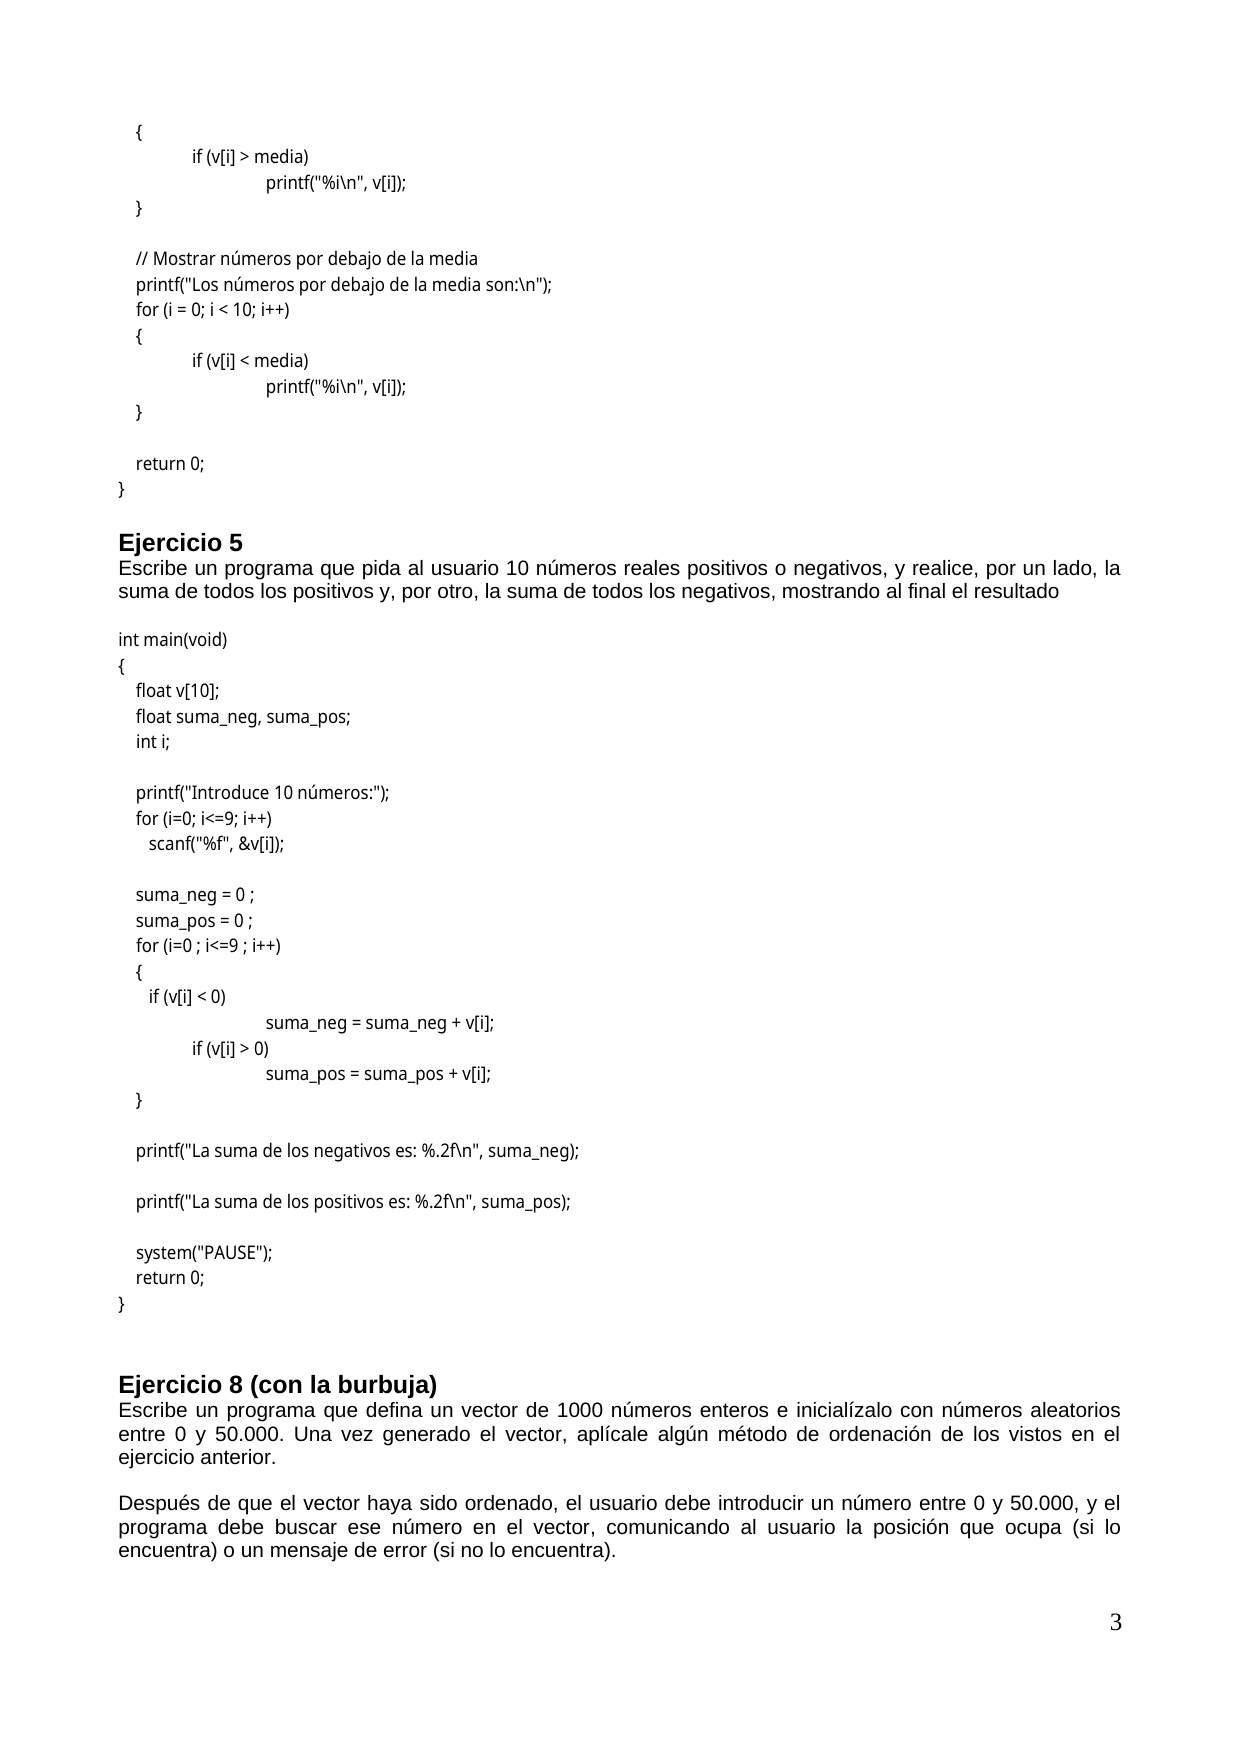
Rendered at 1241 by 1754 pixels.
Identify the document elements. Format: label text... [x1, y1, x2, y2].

text printf("La suma de los negativos es: %.2f\n", suma_neg); [118, 1137, 1122, 1162]
text if (v[i] > 0) [118, 1035, 1122, 1060]
text Escribe un programa que pida al usuario 10 números reales positivos o negativos, y realice, por un lado, la suma de todos los positivos y, por otro, la suma de todos los negativos, mostrando al final el resultado [118, 557, 1122, 603]
text scanf("%f", &v[i]); [118, 831, 1122, 856]
text printf("Introduce 10 números:"); [118, 779, 1122, 805]
text } [118, 399, 1122, 424]
text int i; [118, 728, 1122, 754]
text } [118, 195, 1122, 220]
text system("PAUSE"); [118, 1239, 1122, 1264]
text if (v[i] < 0) [118, 984, 1122, 1009]
text suma_pos = 0 ; [118, 907, 1122, 933]
text { [118, 652, 1122, 677]
text } [118, 1290, 1122, 1316]
text printf("%i\n", v[i]); [118, 169, 1122, 195]
text Después de que el vector haya sido ordenado, el usuario debe introducir un número entre 0 y 50.000, y el programa debe buscar ese número en el vector, comunicando al usuario la posición que ocupa (si lo encuentra) o un mensaje de error (si no lo encuentra). [118, 1492, 1122, 1562]
text suma_pos = suma_pos + v[i]; [118, 1060, 1122, 1086]
text printf("Los números por debajo de la media son:\n"); [118, 271, 1122, 297]
text { [118, 322, 1122, 348]
text { [118, 958, 1122, 984]
text printf("%i\n", v[i]); [118, 373, 1122, 399]
text suma_neg = suma_neg + v[i]; [118, 1009, 1122, 1035]
text if (v[i] < media) [118, 348, 1122, 373]
text float v[10]; [118, 677, 1122, 703]
text suma_neg = 0 ; [118, 882, 1122, 907]
text printf("La suma de los positivos es: %.2f\n", suma_pos); [118, 1188, 1122, 1213]
text return 0; [118, 450, 1122, 475]
text } [118, 1086, 1122, 1111]
text { [118, 118, 1122, 144]
text float suma_neg, suma_pos; [118, 703, 1122, 728]
text // Mostrar números por debajo de la media [118, 246, 1122, 271]
text int main(void) [118, 626, 1122, 652]
text for (i=0 ; i<=9 ; i++) [118, 933, 1122, 958]
subtitle Ejercicio 5 [118, 529, 1122, 557]
text if (v[i] > media) [118, 144, 1122, 169]
subtitle Ejercicio 8 (con la burbuja) [118, 1371, 1122, 1399]
text Escribe un programa que defina un vector de 1000 números enteros e inicialízalo con números aleatorios entre 0 y 50.000. Una vez generado el vector, aplícale algún método de ordenación de los vistos en el ejercicio anterior. [118, 1399, 1122, 1469]
text return 0; [118, 1264, 1122, 1290]
text for (i=0; i<=9; i++) [118, 805, 1122, 831]
text } [118, 475, 1122, 501]
text for (i = 0; i < 10; i++) [118, 297, 1122, 322]
